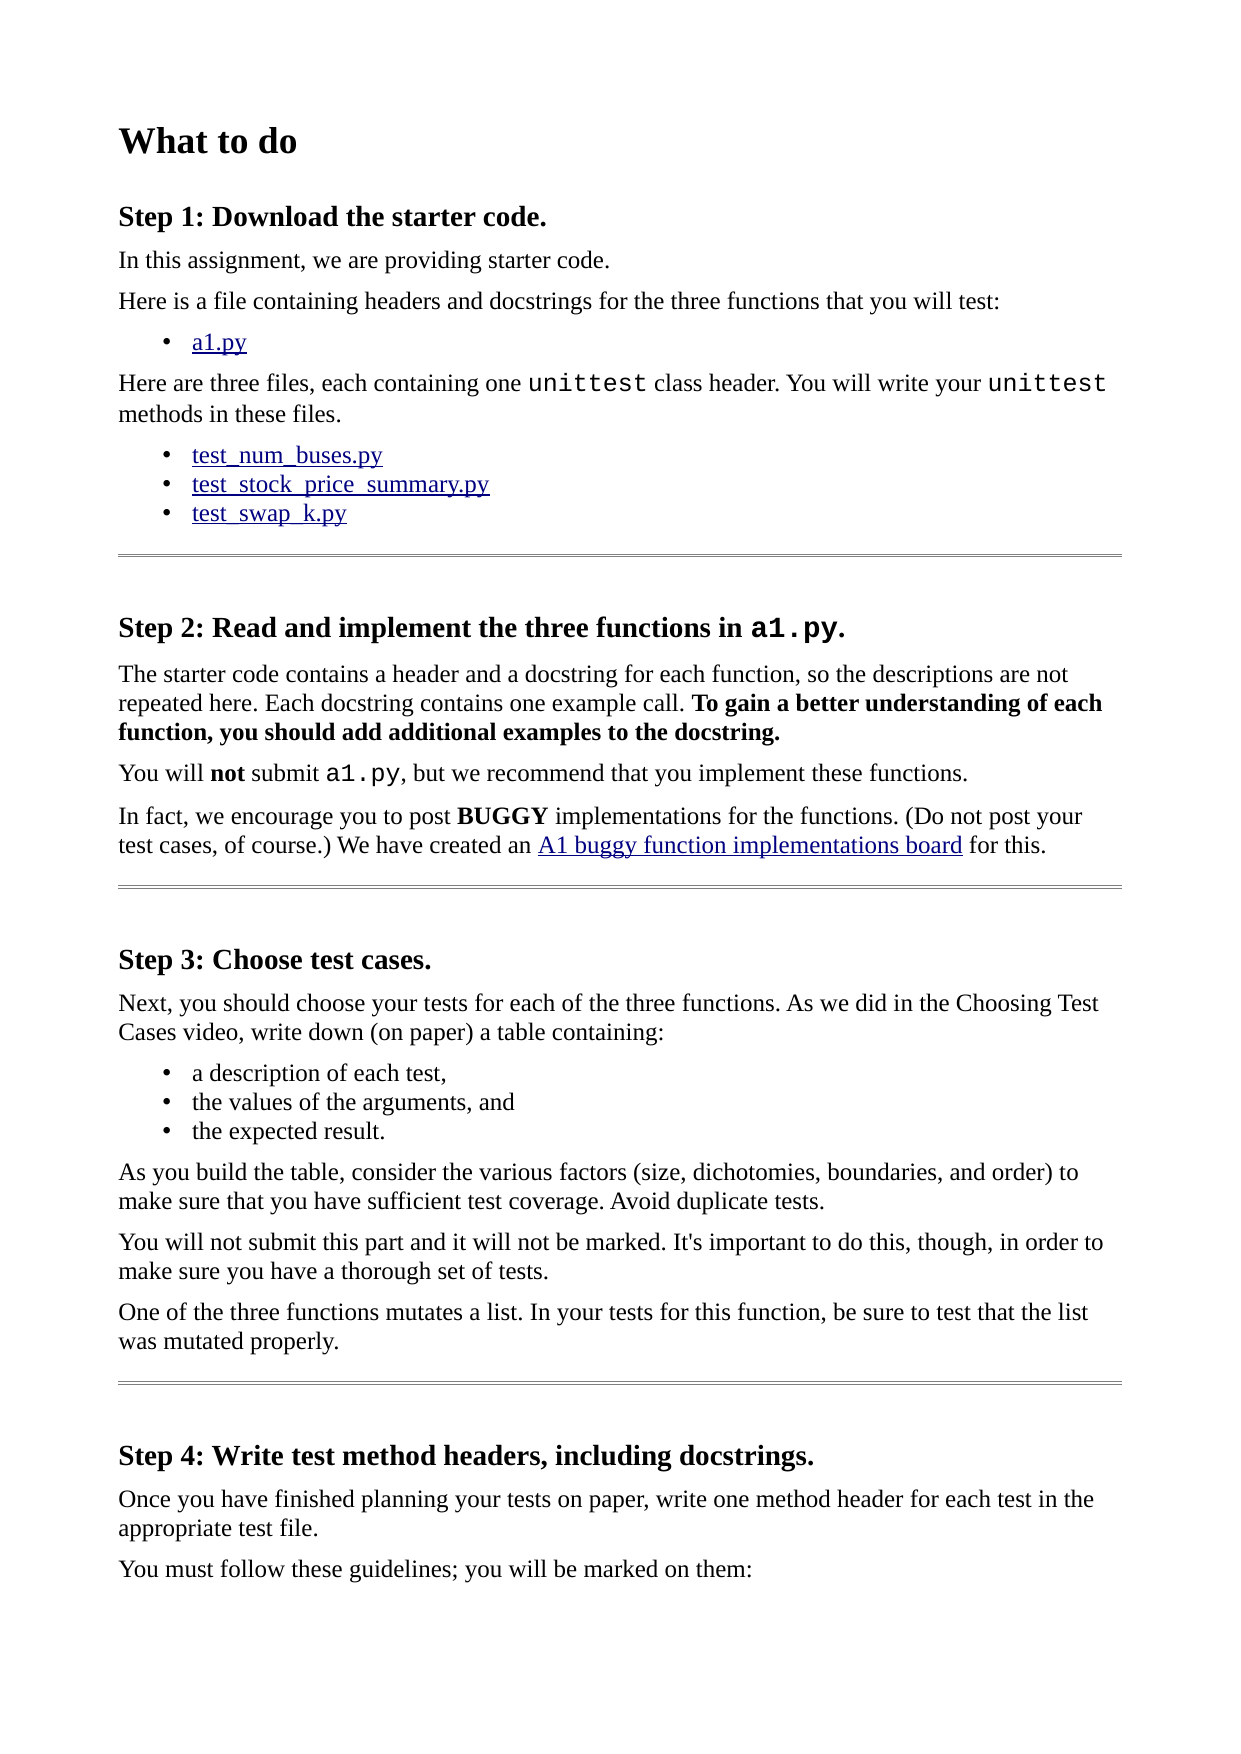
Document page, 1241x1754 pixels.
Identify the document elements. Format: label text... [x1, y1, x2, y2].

text In fact, we encourage you to post BUGGY implementations for the functions. (Do not post your test cases, of course.) We have created an A1 buggy function implementations board for this. [118, 801, 1122, 859]
text In this assignment, we are providing starter code. [118, 245, 1122, 273]
list a description of each test, [162, 1058, 1122, 1087]
list the values of the arguments, and [162, 1087, 1122, 1116]
text As you build the table, consider the various factors (size, dichotomies, boundaries, and order) to make sure that you have sufficient test coverage. Avoid duplicate tests. [118, 1157, 1122, 1214]
text One of the three functions mutates a list. In your tests for this function, be sure to test that the list was mutated properly. [118, 1297, 1122, 1354]
text Once you have finished planning your tests on paper, write one method header for each test in the appropriate test file. [118, 1484, 1122, 1542]
list test_num_buses.py [162, 441, 1122, 469]
subtitle Step 3: Choose test cases. [118, 942, 1122, 976]
subtitle What to do [118, 118, 1122, 161]
text You will not submit a1.py, but we recommend that you implement these functions. [118, 758, 1122, 789]
list the expected result. [162, 1116, 1122, 1144]
text Here are three files, each containing one unittest class header. You will write your unittest methods in these files. [118, 368, 1122, 428]
list test_swap_k.py [162, 498, 1122, 527]
text Here is a file containing headers and docstrings for the three functions that you will test: [118, 286, 1122, 315]
subtitle Step 1: Download the starter code. [118, 199, 1122, 232]
text Next, you should choose your tests for each of the three functions. As we did in the Choosing Test Cases video, write down (on paper) a table containing: [118, 988, 1122, 1046]
text The starter code contains a header and a docstring for each function, so the descriptions are not repeated here. Each docstring contains one example call. To gain a better understanding of each function, you should add additional examples to the docstring. [118, 659, 1122, 745]
text You must follow these guidelines; you will be marked on them: [118, 1554, 1122, 1583]
list test_stock_price_summary.py [162, 469, 1122, 498]
subtitle Step 2: Read and implement the three functions in a1.py. [118, 611, 1122, 647]
list a1.py [162, 327, 1122, 356]
subtitle Step 4: Write test method headers, including docstrings. [118, 1438, 1122, 1472]
text You will not submit this part and it will not be marked. It's important to do this, though, in order to make sure you have a thorough set of tests. [118, 1227, 1122, 1284]
